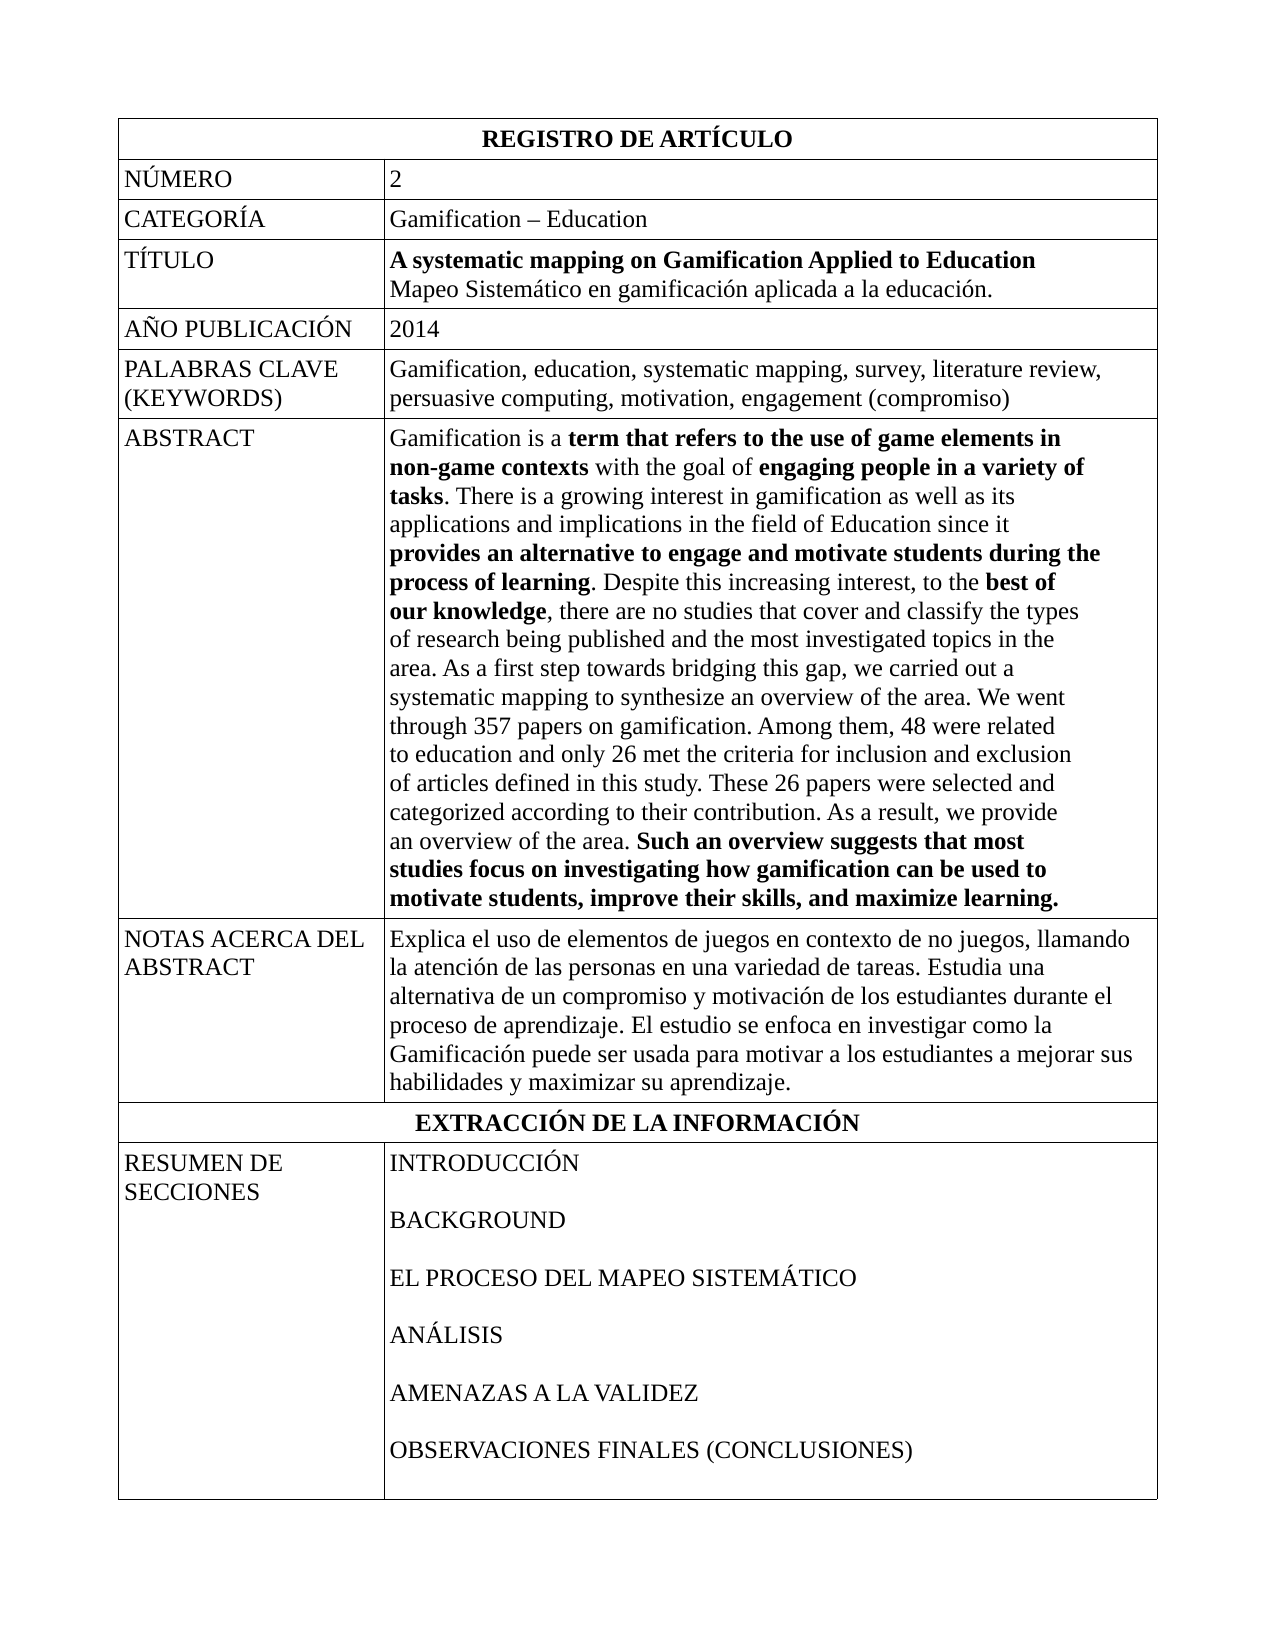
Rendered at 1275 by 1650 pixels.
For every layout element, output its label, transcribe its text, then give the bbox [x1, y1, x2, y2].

table_cell 2014 [385, 309, 1157, 348]
table_cell A systematic mapping on Gamification Applied to Education Mapeo Sistemático en gamificación aplicada a la educación. [385, 240, 1157, 308]
table_cell EXTRACCIÓN DE LA INFORMACIÓN [119, 1103, 1157, 1142]
table_cell Gamification – Education [385, 200, 1157, 239]
table_cell Gamification, education, systematic mapping, survey, literature review, persuasive computing, motivation, engagement (compromiso) [385, 350, 1157, 417]
table_cell PALABRAS CLAVE (KEYWORDS) [119, 350, 384, 417]
table_header REGISTRO DE ARTÍCULO [119, 119, 1157, 158]
table_cell TÍTULO [119, 240, 384, 308]
table_cell INTRODUCCIÓN BACKGROUND EL PROCESO DEL MAPEO SISTEMÁTICO ANÁLISIS AMENAZAS A LA VALIDEZ OBSERVACIONES FINALES (CONCLUSIONES) [385, 1143, 1157, 1499]
table_cell RESUMEN DE SECCIONES [119, 1143, 384, 1499]
table_cell 2 [385, 160, 1157, 199]
table_cell AÑO PUBLICACIÓN [119, 309, 384, 348]
table_cell Explica el uso de elementos de juegos en contexto de no juegos, llamando la atención de las personas en una variedad de tareas. Estudia una alternativa de un compromiso y motivación de los estudiantes durante el proceso de aprendizaje. El estudio se enfoca en investigar como la Gamificación puede ser usada para motivar a los estudiantes a mejorar sus habilidades y maximizar su aprendizaje. [385, 919, 1157, 1102]
table_cell NOTAS ACERCA DEL ABSTRACT [119, 919, 384, 1102]
table_cell NÚMERO [119, 160, 384, 199]
table_cell CATEGORÍA [119, 200, 384, 239]
table_cell ABSTRACT [119, 419, 384, 918]
table_cell Gamification is a term that refers to the use of game elements in non-game contexts with the goal of engaging people in a variety of tasks. There is a growing interest in gamification as well as its applications and implications in the field of Education since it provides an alternative to engage and motivate students during the process of learning. Despite this increasing interest, to the best of our knowledge, there are no studies that cover and classify the types of research being published and the most investigated topics in the area. As a first step towards bridging this gap, we carried out a systematic mapping to synthesize an overview of the area. We went through 357 papers on gamification. Among them, 48 were related to education and only 26 met the criteria for inclusion and exclusion of articles defined in this study. These 26 papers were selected and categorized according to their contribution. As a result, we provide an overview of the area. Such an overview suggests that most studies focus on investigating how gamification can be used to motivate students, improve their skills, and maximize learning. [385, 419, 1157, 918]
